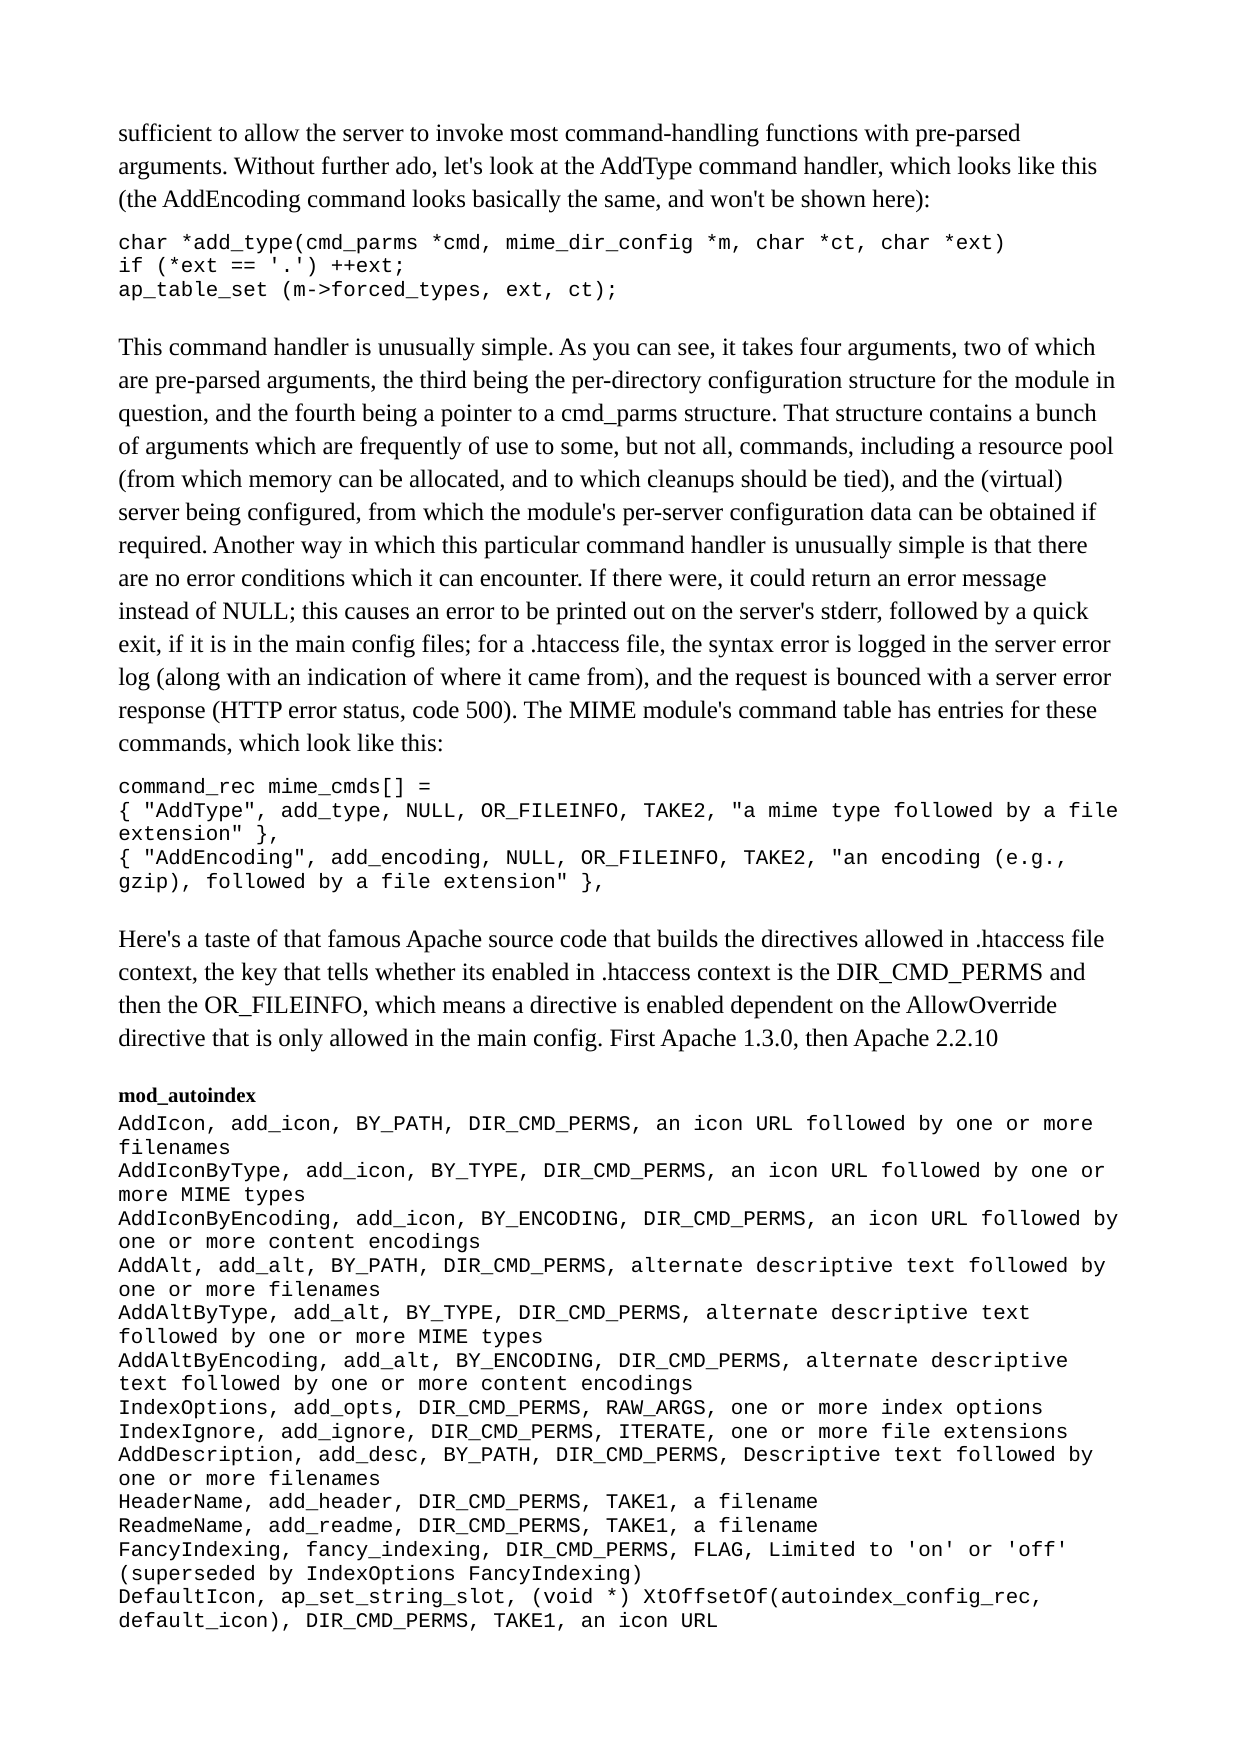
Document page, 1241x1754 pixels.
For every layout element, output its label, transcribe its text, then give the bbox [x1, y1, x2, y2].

text AddIconByEncoding, add_icon, BY_ENCODING, DIR_CMD_PERMS, an icon URL followed by one or more content encodings [118, 1208, 1122, 1255]
text AddDescription, add_desc, BY_PATH, DIR_CMD_PERMS, Descriptive text followed by one or more filenames [118, 1444, 1122, 1492]
text AddAltByType, add_alt, BY_TYPE, DIR_CMD_PERMS, alternate descriptive text followed by one or more MIME types [118, 1302, 1122, 1350]
text { "AddEncoding", add_encoding, NULL, OR_FILEINFO, TAKE2, "an encoding (e.g., gzip), followed by a file extension" }, [118, 847, 1122, 894]
text IndexOptions, add_opts, DIR_CMD_PERMS, RAW_ARGS, one or more index options [118, 1397, 1122, 1421]
text Here's a taste of that famous Apache source code that builds the directives allowed in .htaccess file context, the key that tells whether its enabled in .htaccess context is the DIR_CMD_PERMS and then the OR_FILEINFO, which means a directive is enabled dependent on the AllowOverride directive that is only allowed in the main config. First Apache 1.3.0, then Apache 2.2.10 [118, 924, 1122, 1052]
text command_rec mime_cmds[] = [118, 776, 1122, 800]
text sufficient to allow the server to invoke most command-handling functions with pre-parsed arguments. Without further ado, let's look at the AddType command handler, which looks like this (the AddEncoding command looks basically the same, and won't be shown here): [118, 118, 1122, 213]
text IndexIgnore, add_ignore, DIR_CMD_PERMS, ITERATE, one or more file extensions [118, 1421, 1122, 1444]
text DefaultIcon, ap_set_string_slot, (void *) XtOffsetOf(autoindex_config_rec, default_icon), DIR_CMD_PERMS, TAKE1, an icon URL [118, 1586, 1122, 1633]
text HeaderName, add_header, DIR_CMD_PERMS, TAKE1, a filename [118, 1492, 1122, 1515]
text AddIcon, add_icon, BY_PATH, DIR_CMD_PERMS, an icon URL followed by one or more filenames [118, 1113, 1122, 1161]
text This command handler is unusually simple. As you can see, it takes four arguments, two of which are pre-parsed arguments, the third being the per-directory configuration structure for the module in question, and the fourth being a pointer to a cmd_parms structure. That structure contains a bunch of arguments which are frequently of use to some, but not all, commands, including a resource pool (from which memory can be allocated, and to which cleanups should be tied), and the (virtual) server being configured, from which the module's per-server configuration data can be obtained if required. Another way in which this particular command handler is unusually simple is that there are no error conditions which it can encounter. If there were, it could return an error message instead of NULL; this causes an error to be printed out on the server's stderr, followed by a quick exit, if it is in the main config files; for a .htaccess file, the syntax error is logged in the server error log (along with an indication of where it came from), and the request is bounced with a server error response (HTTP error status, code 500). The MIME module's command table has entries for these commands, which look like this: [118, 332, 1122, 757]
subtitle mod_autoindex [118, 1083, 1122, 1107]
text AddAlt, add_alt, BY_PATH, DIR_CMD_PERMS, alternate descriptive text followed by one or more filenames [118, 1255, 1122, 1302]
text char *add_type(cmd_parms *cmd, mime_dir_config *m, char *ct, char *ext) [118, 232, 1122, 255]
text { "AddType", add_type, NULL, OR_FILEINFO, TAKE2, "a mime type followed by a file extension" }, [118, 800, 1122, 847]
text AddAltByEncoding, add_alt, BY_ENCODING, DIR_CMD_PERMS, alternate descriptive text followed by one or more content encodings [118, 1350, 1122, 1397]
text ReadmeName, add_readme, DIR_CMD_PERMS, TAKE1, a filename [118, 1515, 1122, 1539]
text if (*ext == '.') ++ext; [118, 255, 1122, 279]
text FancyIndexing, fancy_indexing, DIR_CMD_PERMS, FLAG, Limited to 'on' or 'off' (superseded by IndexOptions FancyIndexing) [118, 1539, 1122, 1586]
text ap_table_set (m->forced_types, ext, ct); [118, 279, 1122, 303]
text AddIconByType, add_icon, BY_TYPE, DIR_CMD_PERMS, an icon URL followed by one or more MIME types [118, 1161, 1122, 1208]
